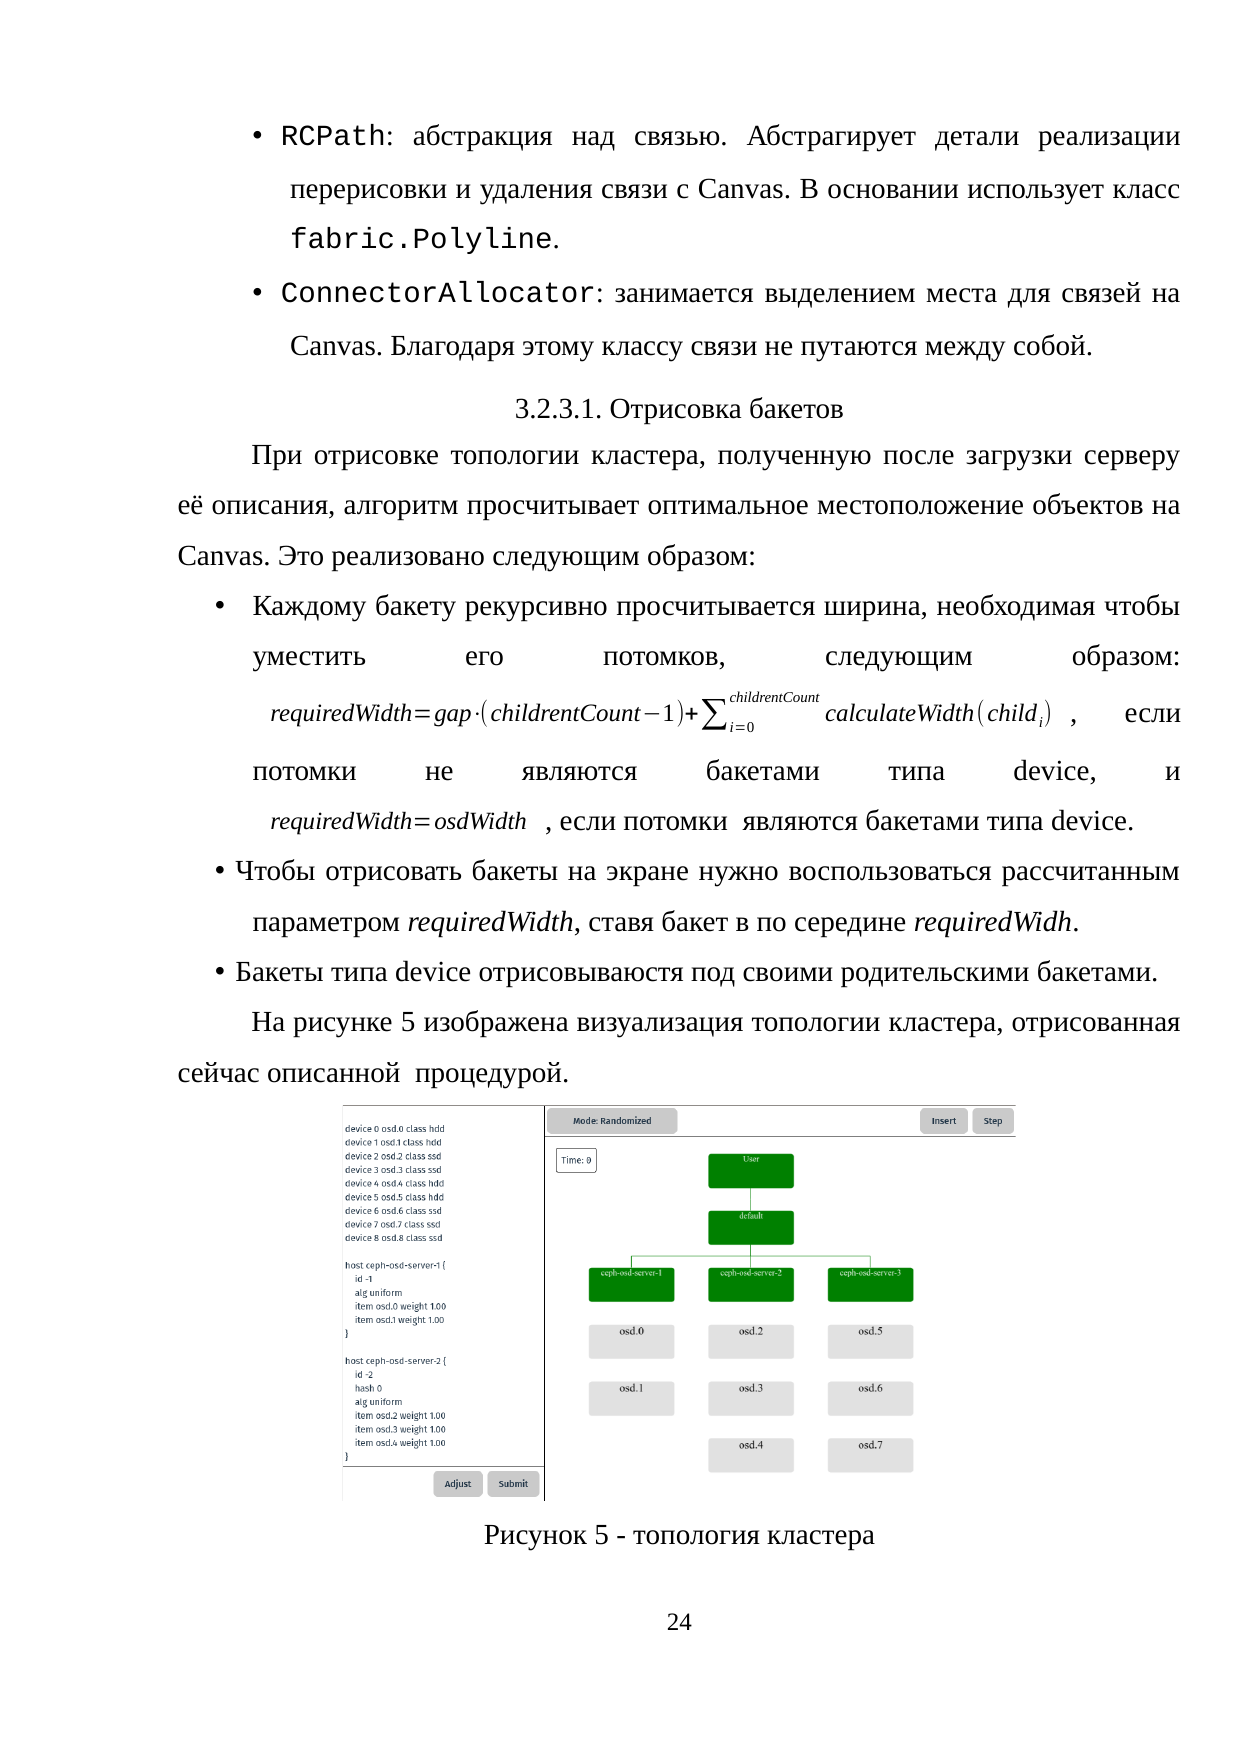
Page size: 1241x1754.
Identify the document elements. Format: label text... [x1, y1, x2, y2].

picture [342, 1105, 1016, 1501]
text На рисунке 5 изображена визуализация топологии кластера, отрисованная сейчас описанной процедурой. [177, 1004, 1181, 1088]
subtitle Отрисовка бакетов [177, 391, 1181, 424]
text При отрисовке топологии кластера, полученную после загрузки серверу её описания, алгоритм просчитывает оптимальное местоположение объектов на Canvas. Это реализовано следующим образом: [177, 437, 1181, 571]
list Чтобы отрисовать бакеты на экране нужно воспользоваться рассчитанным параметром requiredWidth, ставя бакет в по середине requiredWidh. [215, 853, 1181, 937]
list ConnectorAllocator: занимается выделением места для связей на Canvas. Благодаря этому классу связи не путаются между собой. [252, 275, 1181, 362]
list Каждому бакету рекурсивно просчитывается ширина, необходимая чтобы уместить его потомков, следующим образом: , если потомки не являются бакетами типа device, и , если потомки являются бакетами типа device. [215, 588, 1181, 837]
list Бакеты типа device отрисовываюстя под своими родительскими бакетами. [215, 954, 1181, 988]
list RCPath: абстракция над связью. Абстрагирует детали реализации перерисовки и удаления связи с Canvas. В основании использует класс fabric.Polyline. [252, 118, 1181, 257]
text Рисунок 5 - топология кластера [354, 1501, 1004, 1551]
